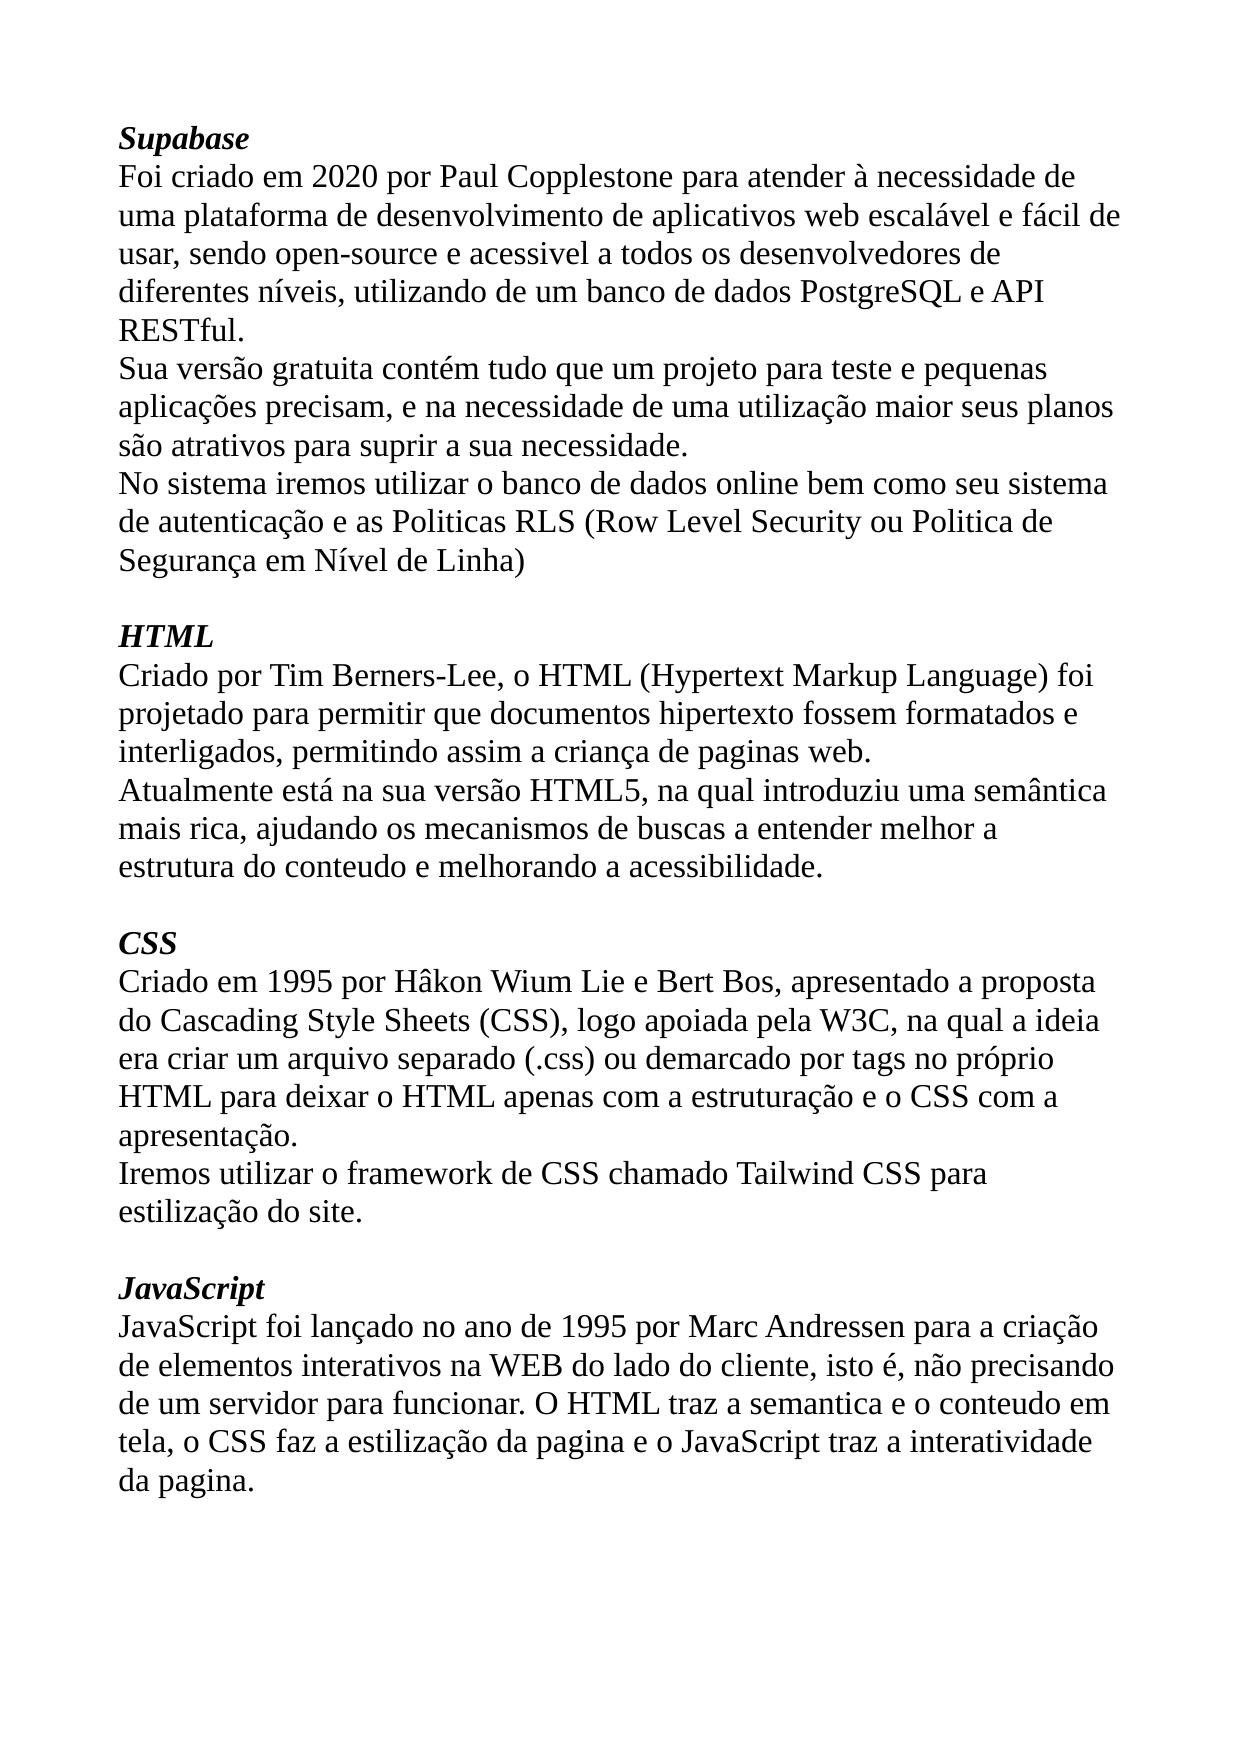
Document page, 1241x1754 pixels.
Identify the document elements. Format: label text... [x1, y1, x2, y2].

text CSS [118, 923, 1122, 961]
text HTML [118, 616, 1122, 655]
text Supabase [118, 118, 1122, 156]
text Atualmente está na sua versão HTML5, na qual introduziu uma semântica mais rica, ajudando os mecanismos de buscas a entender melhor a estrutura do conteudo e melhorando a acessibilidade. [118, 770, 1122, 885]
text JavaScript [118, 1268, 1122, 1306]
text Criado em 1995 por Hâkon Wium Lie e Bert Bos, apresentado a proposta do Cascading Style Sheets (CSS), logo apoiada pela W3C, na qual a ideia era criar um arquivo separado (.css) ou demarcado por tags no próprio HTML para deixar o HTML apenas com a estruturação e o CSS com a apresentação. [118, 961, 1122, 1153]
text Foi criado em 2020 por Paul Copplestone para atender à necessidade de uma plataforma de desenvolvimento de aplicativos web escalável e fácil de usar, sendo open-source e acessivel a todos os desenvolvedores de diferentes níveis, utilizando de um banco de dados PostgreSQL e API RESTful. Sua versão gratuita contém tudo que um projeto para teste e pequenas aplicações precisam, e na necessidade de uma utilização maior seus planos são atrativos para suprir a sua necessidade. No sistema iremos utilizar o banco de dados online bem como seu sistema de autenticação e as Politicas RLS (Row Level Security ou Politica de Segurança em Nível de Linha) [118, 156, 1122, 578]
text Criado por Tim Berners-Lee, o HTML (Hypertext Markup Language) foi projetado para permitir que documentos hipertexto fossem formatados e interligados, permitindo assim a criança de paginas web. [118, 655, 1122, 770]
text Iremos utilizar o framework de CSS chamado Tailwind CSS para estilização do site. [118, 1153, 1122, 1230]
text JavaScript foi lançado no ano de 1995 por Marc Andressen para a criação de elementos interativos na WEB do lado do cliente, isto é, não precisando de um servidor para funcionar. O HTML traz a semantica e o conteudo em tela, o CSS faz a estilização da pagina e o JavaScript traz a interatividade da pagina. [118, 1306, 1122, 1498]
